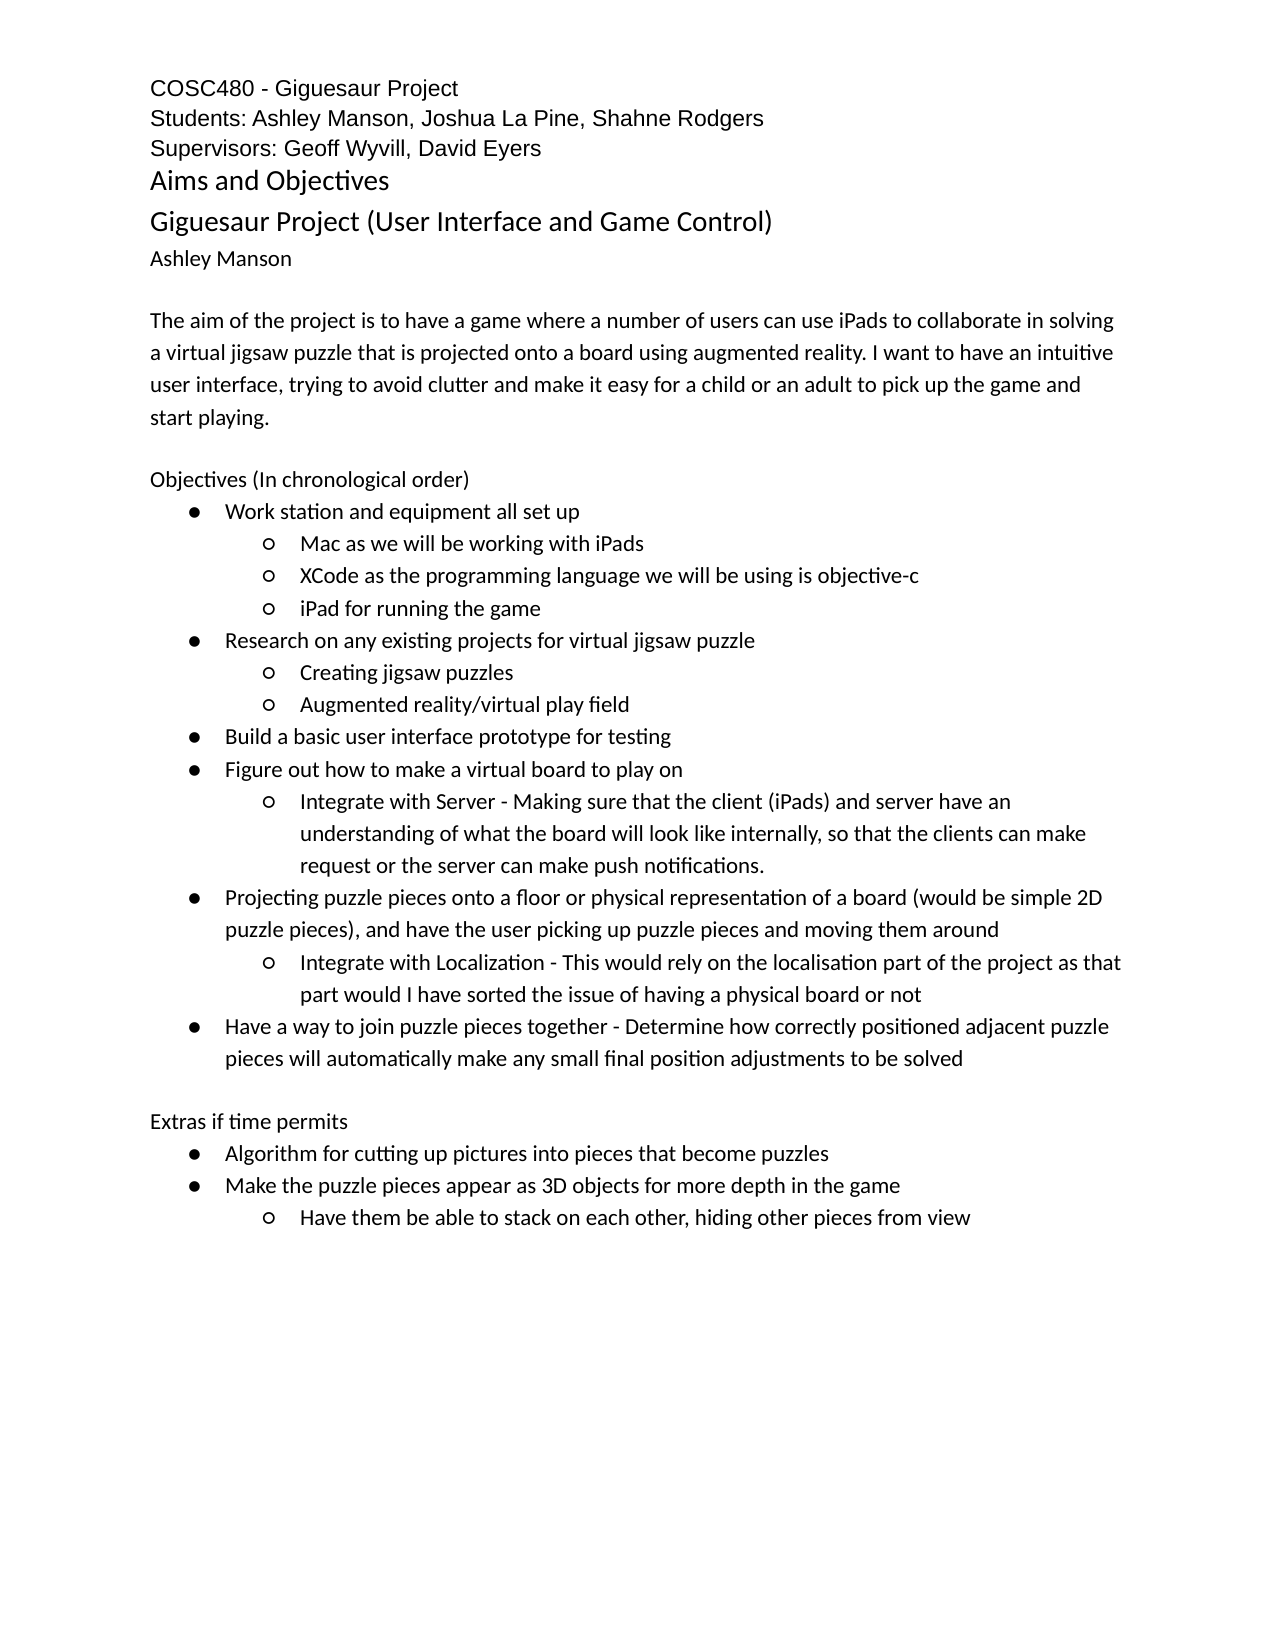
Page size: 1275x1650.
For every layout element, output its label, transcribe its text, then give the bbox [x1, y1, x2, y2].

list Figure out how to make a virtual board to play on [187, 755, 1125, 783]
list Projecting puzzle pieces onto a floor or physical representation of a board (would be simple 2D puzzle pieces), and have the user picking up puzzle pieces and moving them around [187, 883, 1125, 944]
list Mac as we will be working with iPads [262, 529, 1125, 557]
text Ashley Manson [150, 244, 1125, 272]
list Research on any existing projects for virtual jigsaw puzzle [187, 626, 1125, 654]
list Have them be able to stack on each other, hiding other pieces from view [262, 1203, 1125, 1231]
list Integrate with Localization - This would rely on the localisation part of the project as that part would I have sorted the issue of having a physical board or not [262, 948, 1125, 1008]
list Augmented reality/virtual play field [262, 690, 1125, 718]
text The aim of the project is to have a game where a number of users can use iPads to collaborate in solving a virtual jigsaw puzzle that is projected onto a board using augmented reality. I want to have an intuitive user interface, trying to avoid clutter and make it easy for a child or an adult to pick up the game and start playing. [150, 306, 1125, 431]
list Make the puzzle pieces appear as 3D objects for more depth in the game [187, 1171, 1125, 1199]
list Work station and equipment all set up [187, 497, 1125, 525]
list Algorithm for cutting up pictures into pieces that become puzzles [187, 1139, 1125, 1167]
text Extras if time permits [150, 1107, 1125, 1135]
list iPad for running the game [262, 594, 1125, 622]
list XCode as the programming language we will be using is objective-c [262, 562, 1125, 589]
list Integrate with Server - Making sure that the client (iPads) and server have an understanding of what the board will look like internally, so that the clients can make request or the server can make push notifications. [262, 787, 1125, 879]
list Creating jigsaw puzzles [262, 658, 1125, 686]
text Objectives (In chronological order) [150, 465, 1125, 493]
list Build a basic user interface prototype for testing [187, 722, 1125, 751]
list Have a way to join puzzle pieces together - Determine how correctly positioned adjacent puzzle pieces will automatically make any small final position adjustments to be solved [187, 1012, 1125, 1072]
text Aims and Objectives [150, 162, 1125, 197]
text Giguesaur Project (User Interface and Game Control) [150, 203, 1125, 238]
